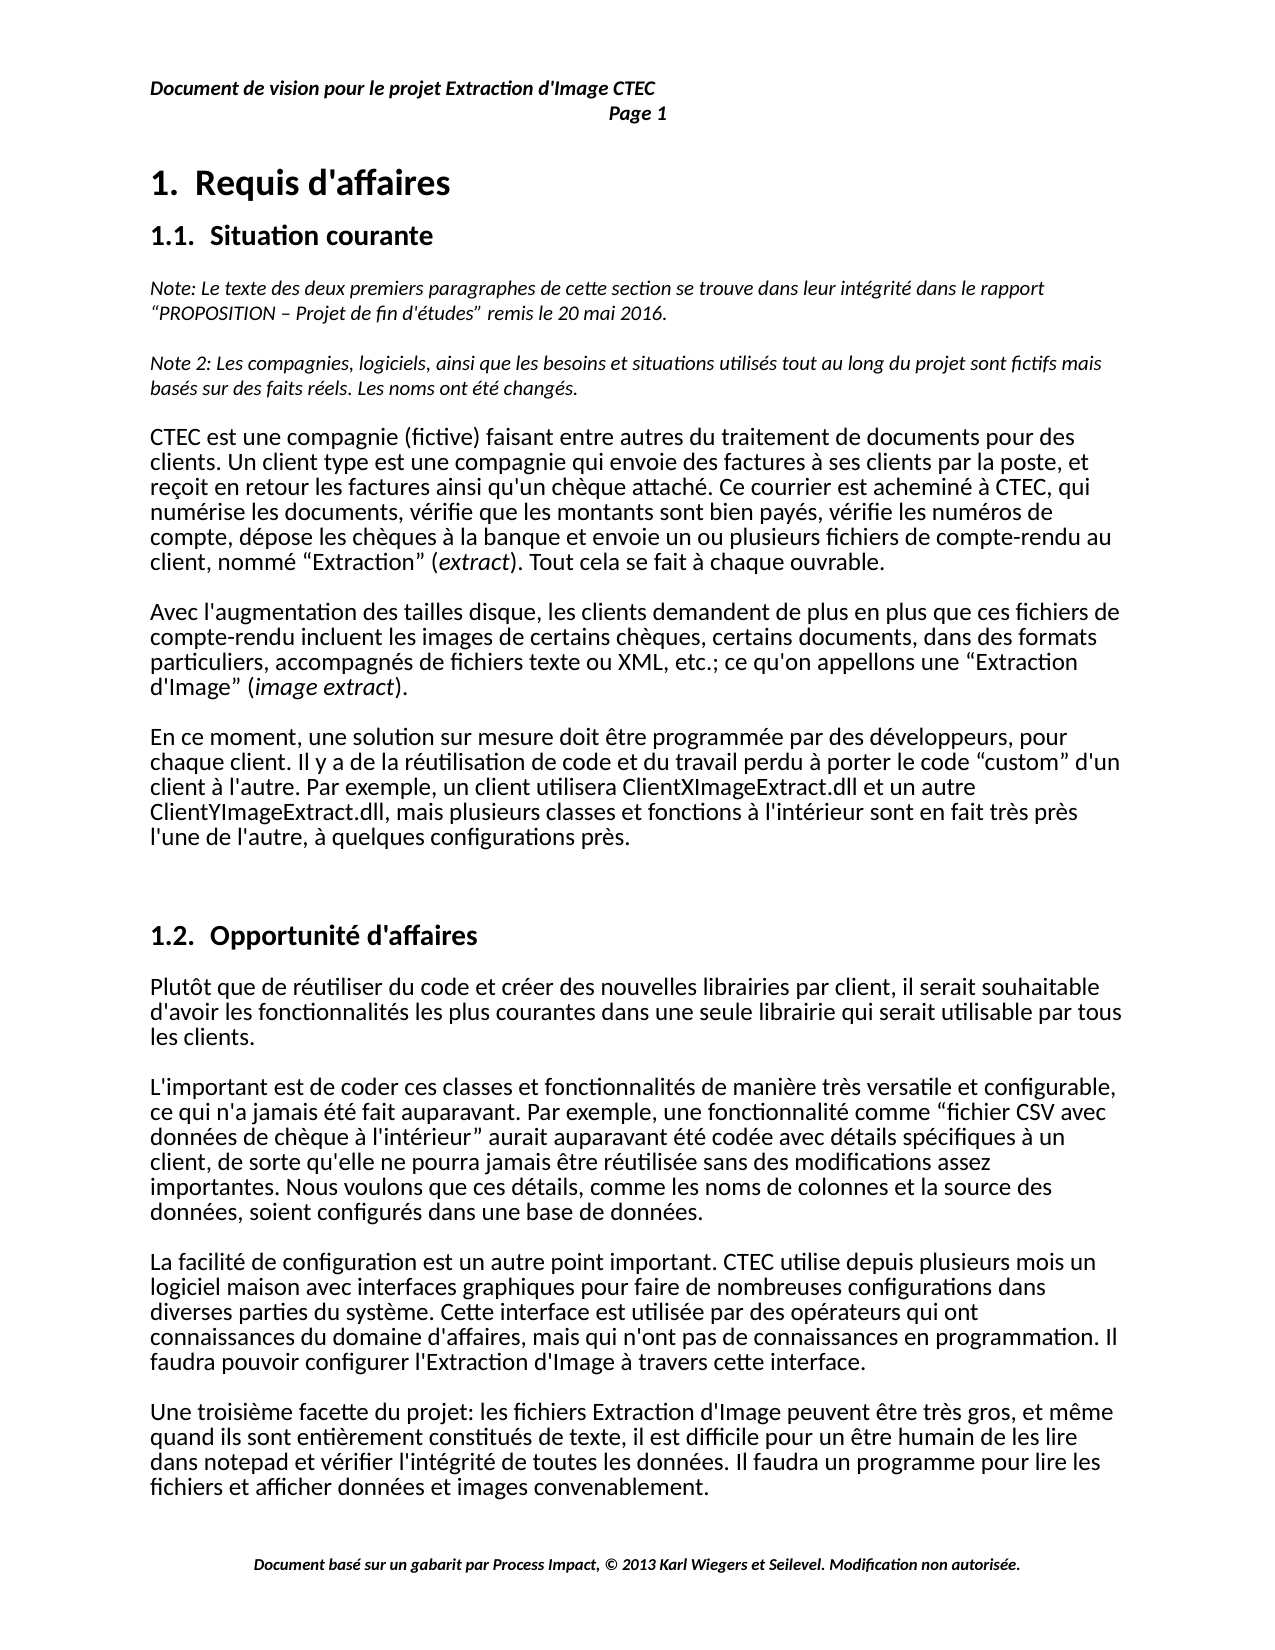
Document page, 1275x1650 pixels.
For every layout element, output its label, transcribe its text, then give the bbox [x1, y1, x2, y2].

subtitle Situation courante [150, 225, 1125, 250]
text Note: Le texte des deux premiers paragraphes de cette section se trouve dans leur intégrité dans le rapport “PROPOSITION – Projet de fin d'études” remis le 20 mai 2016. [150, 275, 1125, 325]
text CTEC est une compagnie (fictive) faisant entre autres du traitement de documents pour des clients. Un client type est une compagnie qui envoie des factures à ses clients par la poste, et reçoit en retour les factures ainsi qu'un chèque attaché. Ce courrier est acheminé à CTEC, qui numérise les documents, vérifie que les montants sont bien payés, vérifie les numéros de compte, dépose les chèques à la banque et envoie un ou plusieurs fichiers de compte-rendu au client, nommé “Extraction” (extract). Tout cela se fait à chaque ouvrable. [150, 425, 1125, 575]
text Une troisième facette du projet: les fichiers Extraction d'Image peuvent être très gros, et même quand ils sont entièrement constitués de texte, il est difficile pour un être humain de les lire dans notepad et vérifier l'intégrité de toutes les données. Il faudra un programme pour lire les fichiers et afficher données et images convenablement. [150, 1400, 1125, 1500]
text La facilité de configuration est un autre point important. CTEC utilise depuis plusieurs mois un logiciel maison avec interfaces graphiques pour faire de nombreuses configurations dans diverses parties du système. Cette interface est utilisée par des opérateurs qui ont connaissances du domaine d'affaires, mais qui n'ont pas de connaissances en programmation. Il faudra pouvoir configurer l'Extraction d'Image à travers cette interface. [150, 1250, 1125, 1375]
subtitle Requis d'affaires [150, 175, 1125, 200]
text Plutôt que de réutiliser du code et créer des nouvelles librairies par client, il serait souhaitable d'avoir les fonctionnalités les plus courantes dans une seule librairie qui serait utilisable par tous les clients. [150, 975, 1125, 1050]
text L'important est de coder ces classes et fonctionnalités de manière très versatile et configurable, ce qui n'a jamais été fait auparavant. Par exemple, une fonctionnalité comme “fichier CSV avec données de chèque à l'intérieur” aurait auparavant été codée avec détails spécifiques à un client, de sorte qu'elle ne pourra jamais être réutilisée sans des modifications assez importantes. Nous voulons que ces détails, comme les noms de colonnes et la source des données, soient configurés dans une base de données. [150, 1075, 1125, 1225]
text En ce moment, une solution sur mesure doit être programmée par des développeurs, pour chaque client. Il y a de la réutilisation de code et du travail perdu à porter le code “custom” d'un client à l'autre. Par exemple, un client utilisera ClientXImageExtract.dll et un autre ClientYImageExtract.dll, mais plusieurs classes et fonctions à l'intérieur sont en fait très près l'une de l'autre, à quelques configurations près. [150, 725, 1125, 850]
text Note 2: Les compagnies, logiciels, ainsi que les besoins et situations utilisés tout au long du projet sont fictifs mais basés sur des faits réels. Les noms ont été changés. [150, 350, 1125, 400]
subtitle Opportunité d'affaires [150, 925, 1125, 950]
text Avec l'augmentation des tailles disque, les clients demandent de plus en plus que ces fichiers de compte-rendu incluent les images de certains chèques, certains documents, dans des formats particuliers, accompagnés de fichiers texte ou XML, etc.; ce qu'on appellons une “Extraction d'Image” (image extract). [150, 600, 1125, 700]
